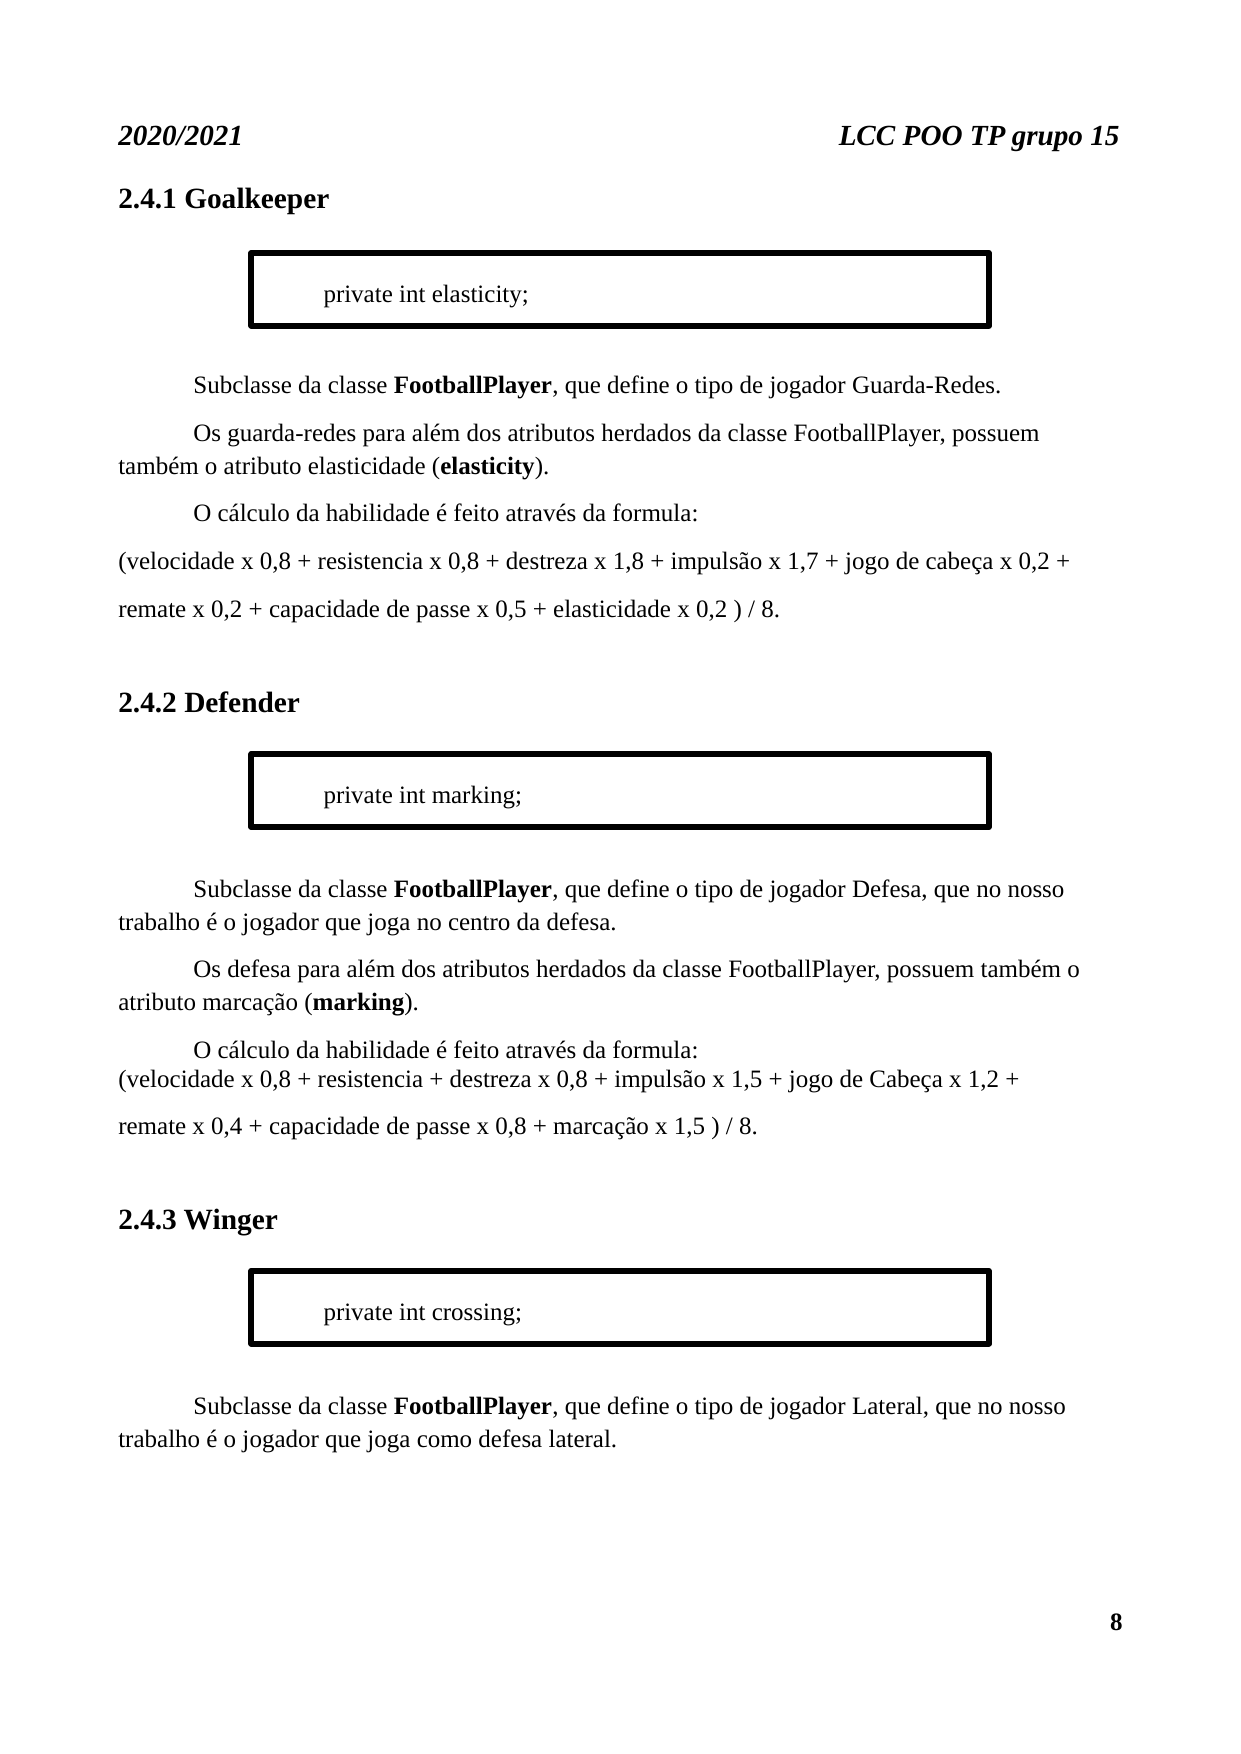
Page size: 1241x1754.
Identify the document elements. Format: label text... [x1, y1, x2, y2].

text O cálculo da habilidade é feito através da formula: [118, 1035, 1122, 1064]
text Os defesa para além dos atributos herdados da classe FootballPlayer, possuem também o atributo marcação (marking). [118, 954, 1122, 1016]
text Subclasse da classe FootballPlayer, que define o tipo de jogador Lateral, que no nosso trabalho é o jogador que joga como defesa lateral. [118, 1391, 1122, 1453]
text (velocidade x 0,8 + resistencia x 0,8 + destreza x 1,8 + impulsão x 1,7 + jogo de cabeça x 0,2 + [118, 546, 1122, 575]
subtitle 2.4.2 Defender [118, 684, 1122, 718]
text remate x 0,4 + capacidade de passe x 0,8 + marcação x 1,5 ) / 8. [118, 1111, 1122, 1140]
text Os guarda-redes para além dos atributos herdados da classe FootballPlayer, possuem também o atributo elasticidade (elasticity). [118, 418, 1122, 479]
subtitle 2.4.3 Winger [118, 1202, 1122, 1236]
text Subclasse da classe FootballPlayer, que define o tipo de jogador Guarda-Redes. [118, 370, 1122, 399]
text remate x 0,2 + capacidade de passe x 0,5 + elasticidade x 0,2 ) / 8. [118, 594, 1122, 622]
text O cálculo da habilidade é feito através da formula: [118, 498, 1122, 527]
text (velocidade x 0,8 + resistencia + destreza x 0,8 + impulsão x 1,5 + jogo de Cabeça x 1,2 + [118, 1064, 1122, 1092]
subtitle 2.4.1 Goalkeeper [118, 181, 1122, 215]
text Subclasse da classe FootballPlayer, que define o tipo de jogador Defesa, que no nosso trabalho é o jogador que joga no centro da defesa. [118, 874, 1122, 935]
